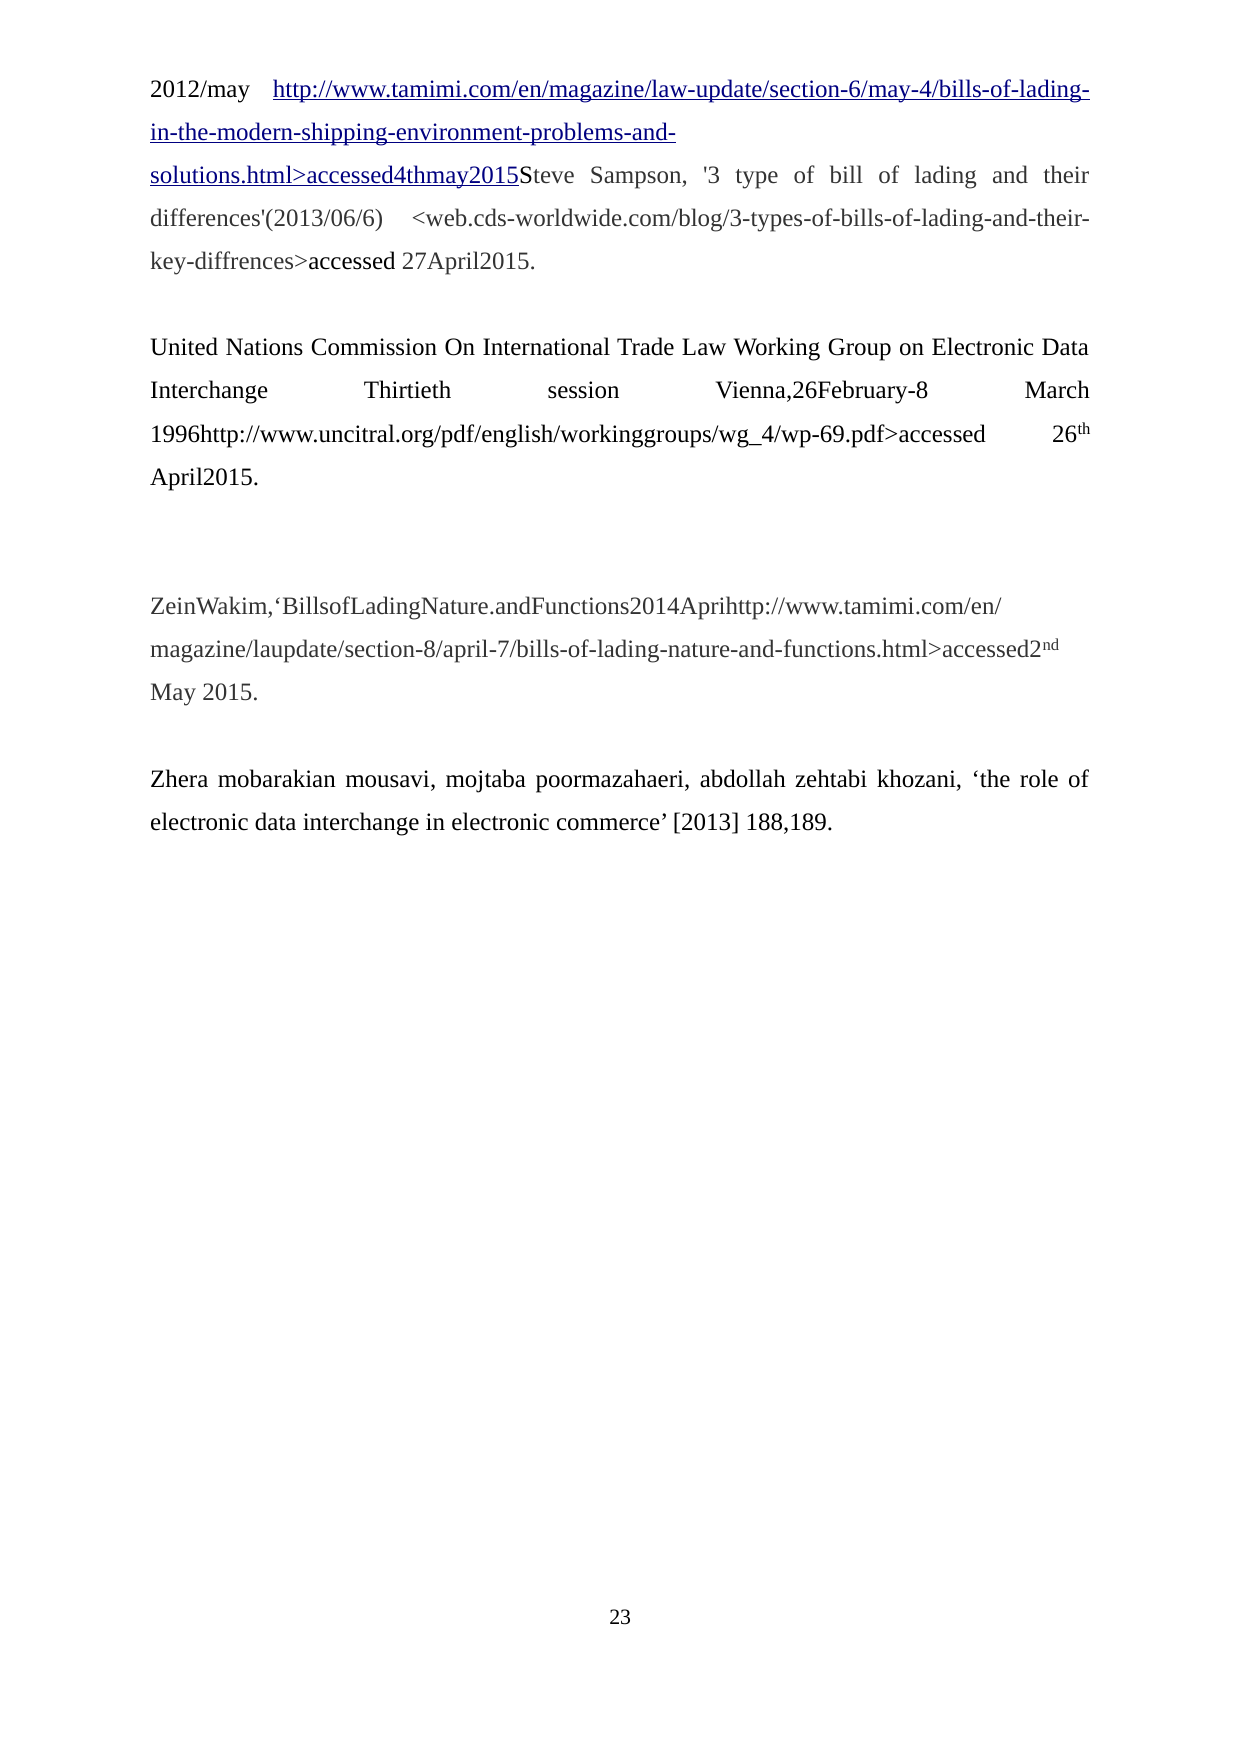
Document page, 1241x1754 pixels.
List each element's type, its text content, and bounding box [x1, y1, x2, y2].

text Zhera mobarakian mousavi, mojtaba poormazahaeri, abdollah zehtabi khozani, ‘the role of electronic data interchange in electronic commerce’ [2013] 188,189. [150, 764, 1090, 836]
text 2012/may http://www.tamimi.com/en/magazine/law-update/section-6/may-4/bills-of-lading-in-the-modern-shipping-environment-problems-and-solutions.html>accessed4thmay2015Steve Sampson, '3 type of bill of lading and their differences'(2013/06/6) <web.cds-worldwide.com/blog/3-types-of-bills-of-lading-and-their-key-diffrences>accessed 27April2015. [150, 74, 1090, 275]
text ZeinWakim,‘BillsofLadingNature.andFunctions2014Aprihttp://www.tamimi.com/en/magazine/laupdate/section-8/april-7/bills-of-lading-nature-and-functions.html>accessed2nd May 2015. [150, 591, 1090, 706]
text United Nations Commission On International Trade Law Working Group on Electronic Data Interchange Thirtieth session Vienna,26February-8 March 1996http://www.uncitral.org/pdf/english/workinggroups/wg_4/wp-69.pdf>accessed 26th April2015. [150, 332, 1090, 491]
